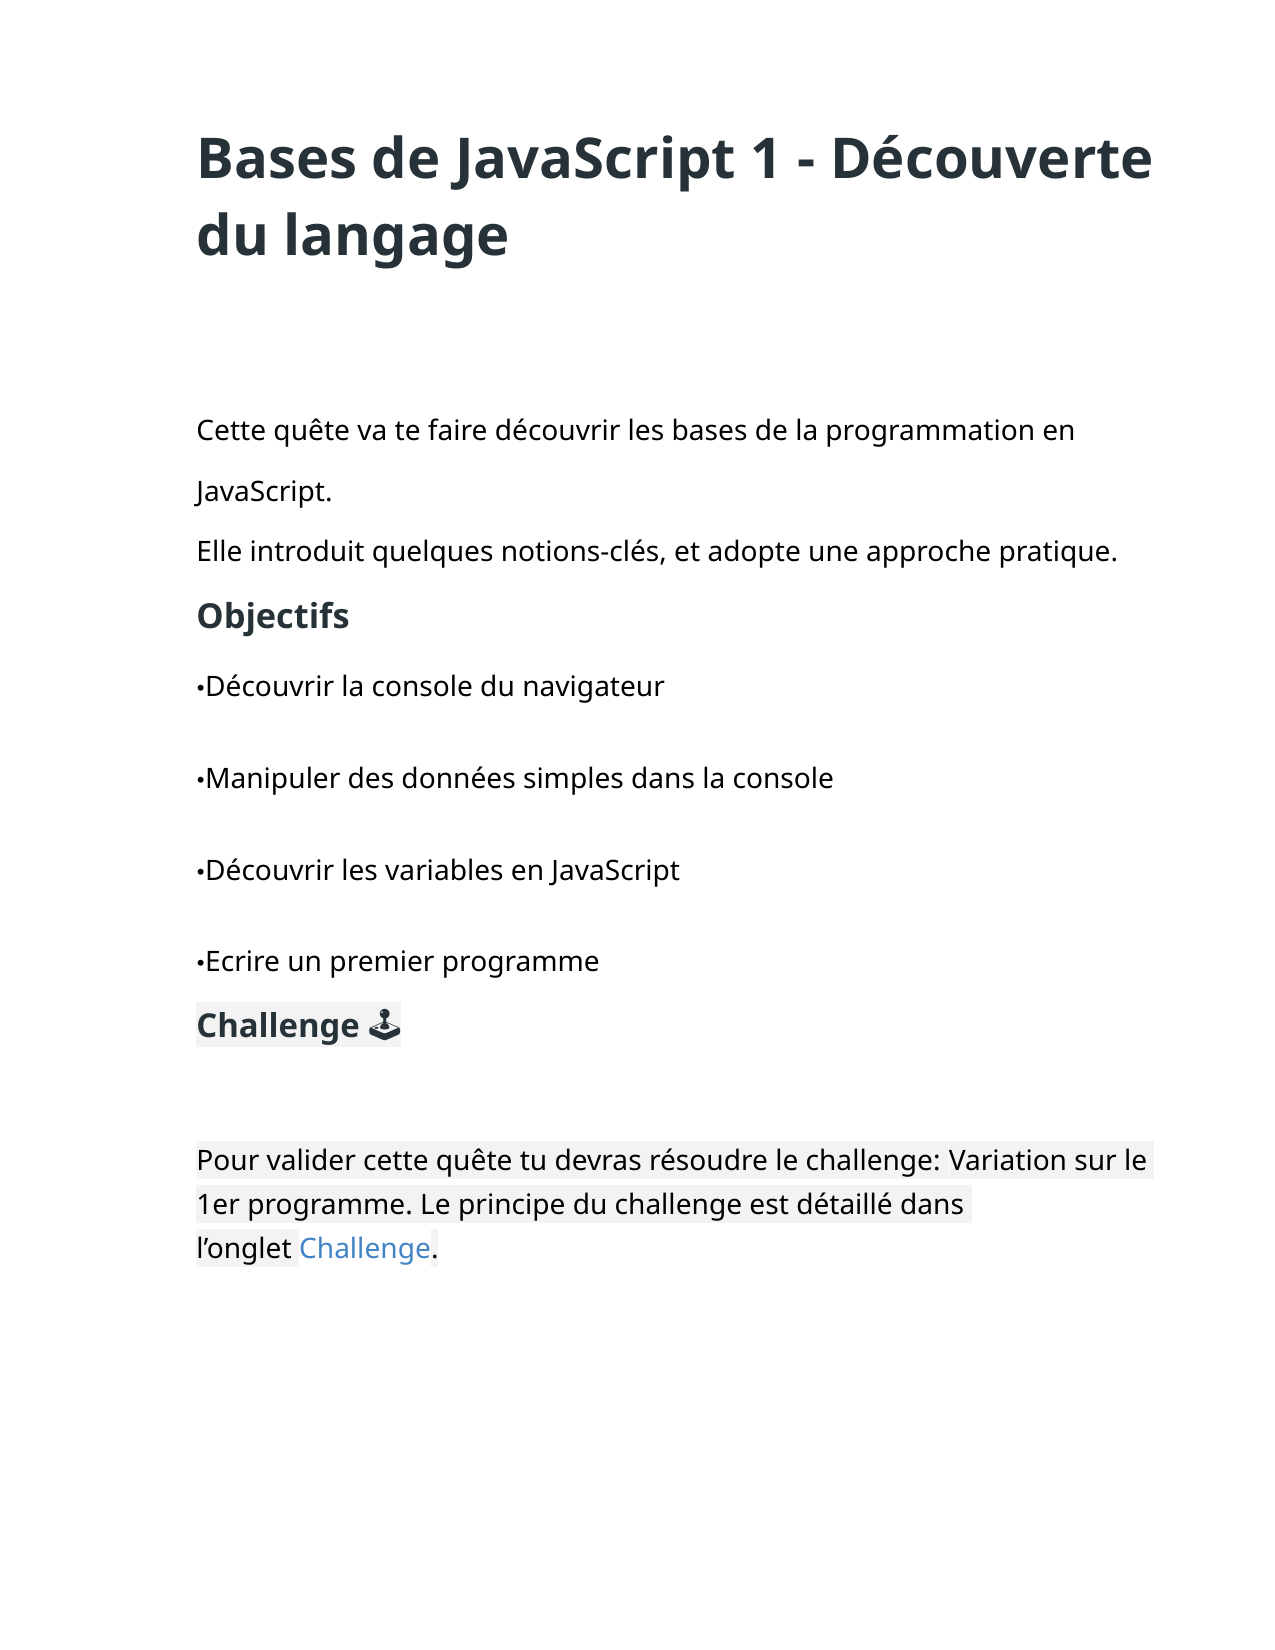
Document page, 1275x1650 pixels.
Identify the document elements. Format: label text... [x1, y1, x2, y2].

text Cette quête va te faire découvrir les bases de la programmation en JavaScript. [196, 411, 1157, 509]
text •Découvrir la console du navigateur [196, 666, 1157, 704]
text Pour valider cette quête tu devras résoudre le challenge: Variation sur le 1er programme. Le principe du challenge est détaillé dans l’onglet Challenge. [196, 1141, 1157, 1267]
subtitle Objectifs [196, 592, 1157, 639]
subtitle Challenge ️🕹️ [196, 1002, 1157, 1047]
subtitle Bases de JavaScript 1 - Découverte du langage [196, 118, 1157, 271]
text •Ecrire un premier programme [196, 942, 1157, 980]
text •Manipuler des données simples dans la console [196, 758, 1157, 796]
text •Découvrir les variables en JavaScript [196, 850, 1157, 888]
text Elle introduit quelques notions-clés, et adopte une approche pratique. [196, 532, 1157, 570]
